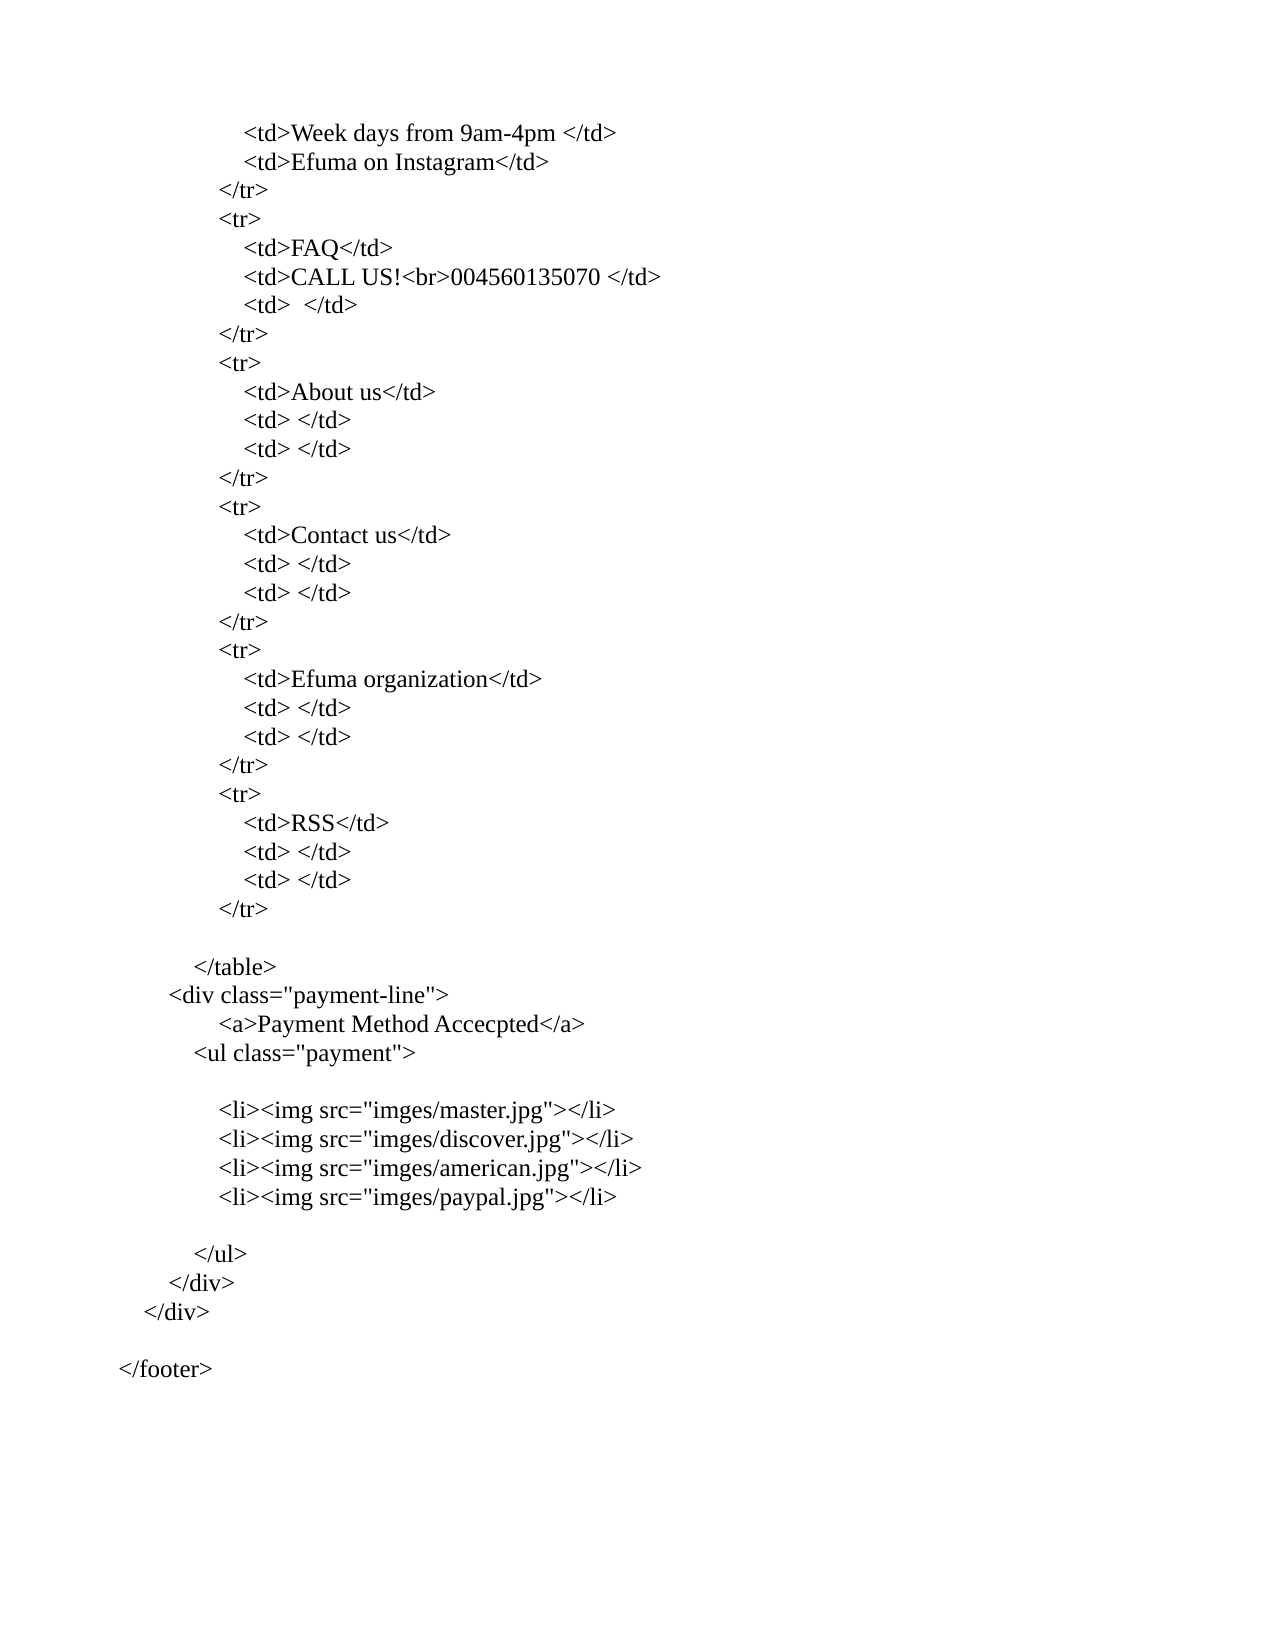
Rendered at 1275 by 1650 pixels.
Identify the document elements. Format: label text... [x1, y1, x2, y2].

text <ul class="payment"> [118, 1038, 1157, 1067]
text <td>CALL US!<br>004560135070 </td> [118, 262, 1157, 291]
text <li><img src="imges/paypal.jpg"></li> [118, 1182, 1157, 1211]
text <a>Payment Method Accecpted</a> [118, 1009, 1157, 1038]
text </ul> [118, 1239, 1157, 1268]
text </tr> [118, 607, 1157, 636]
text </footer> [118, 1354, 1157, 1383]
text </tr> [118, 463, 1157, 492]
text <td>Week days from 9am-4pm </td> [118, 118, 1157, 147]
text <td> </td> [118, 722, 1157, 751]
text <td> </td> [118, 866, 1157, 894]
text <li><img src="imges/master.jpg"></li> [118, 1096, 1157, 1124]
text <td> </td> [118, 837, 1157, 866]
text <li><img src="imges/american.jpg"></li> [118, 1153, 1157, 1182]
text <li><img src="imges/discover.jpg"></li> [118, 1124, 1157, 1153]
text <tr> [118, 348, 1157, 377]
text </tr> [118, 751, 1157, 779]
text </table> [118, 952, 1157, 981]
text </tr> [118, 894, 1157, 923]
text <tr> [118, 492, 1157, 521]
text <td> </td> [118, 549, 1157, 578]
text <td> </td> [118, 406, 1157, 434]
text <div class="payment-line"> [118, 981, 1157, 1009]
text <td>RSS</td> [118, 808, 1157, 837]
text <tr> [118, 779, 1157, 808]
text <td> </td> [118, 291, 1157, 319]
text <td>About us</td> [118, 377, 1157, 406]
text </tr> [118, 176, 1157, 204]
text <td>Contact us</td> [118, 521, 1157, 549]
text <td> </td> [118, 578, 1157, 607]
text <tr> [118, 204, 1157, 233]
text <tr> [118, 636, 1157, 664]
text <td>FAQ</td> [118, 233, 1157, 262]
text <td>Efuma on Instagram</td> [118, 147, 1157, 176]
text </div> [118, 1297, 1157, 1326]
text </div> [118, 1268, 1157, 1297]
text <td> </td> [118, 693, 1157, 722]
text <td> </td> [118, 434, 1157, 463]
text </tr> [118, 319, 1157, 348]
text <td>Efuma organization</td> [118, 664, 1157, 693]
